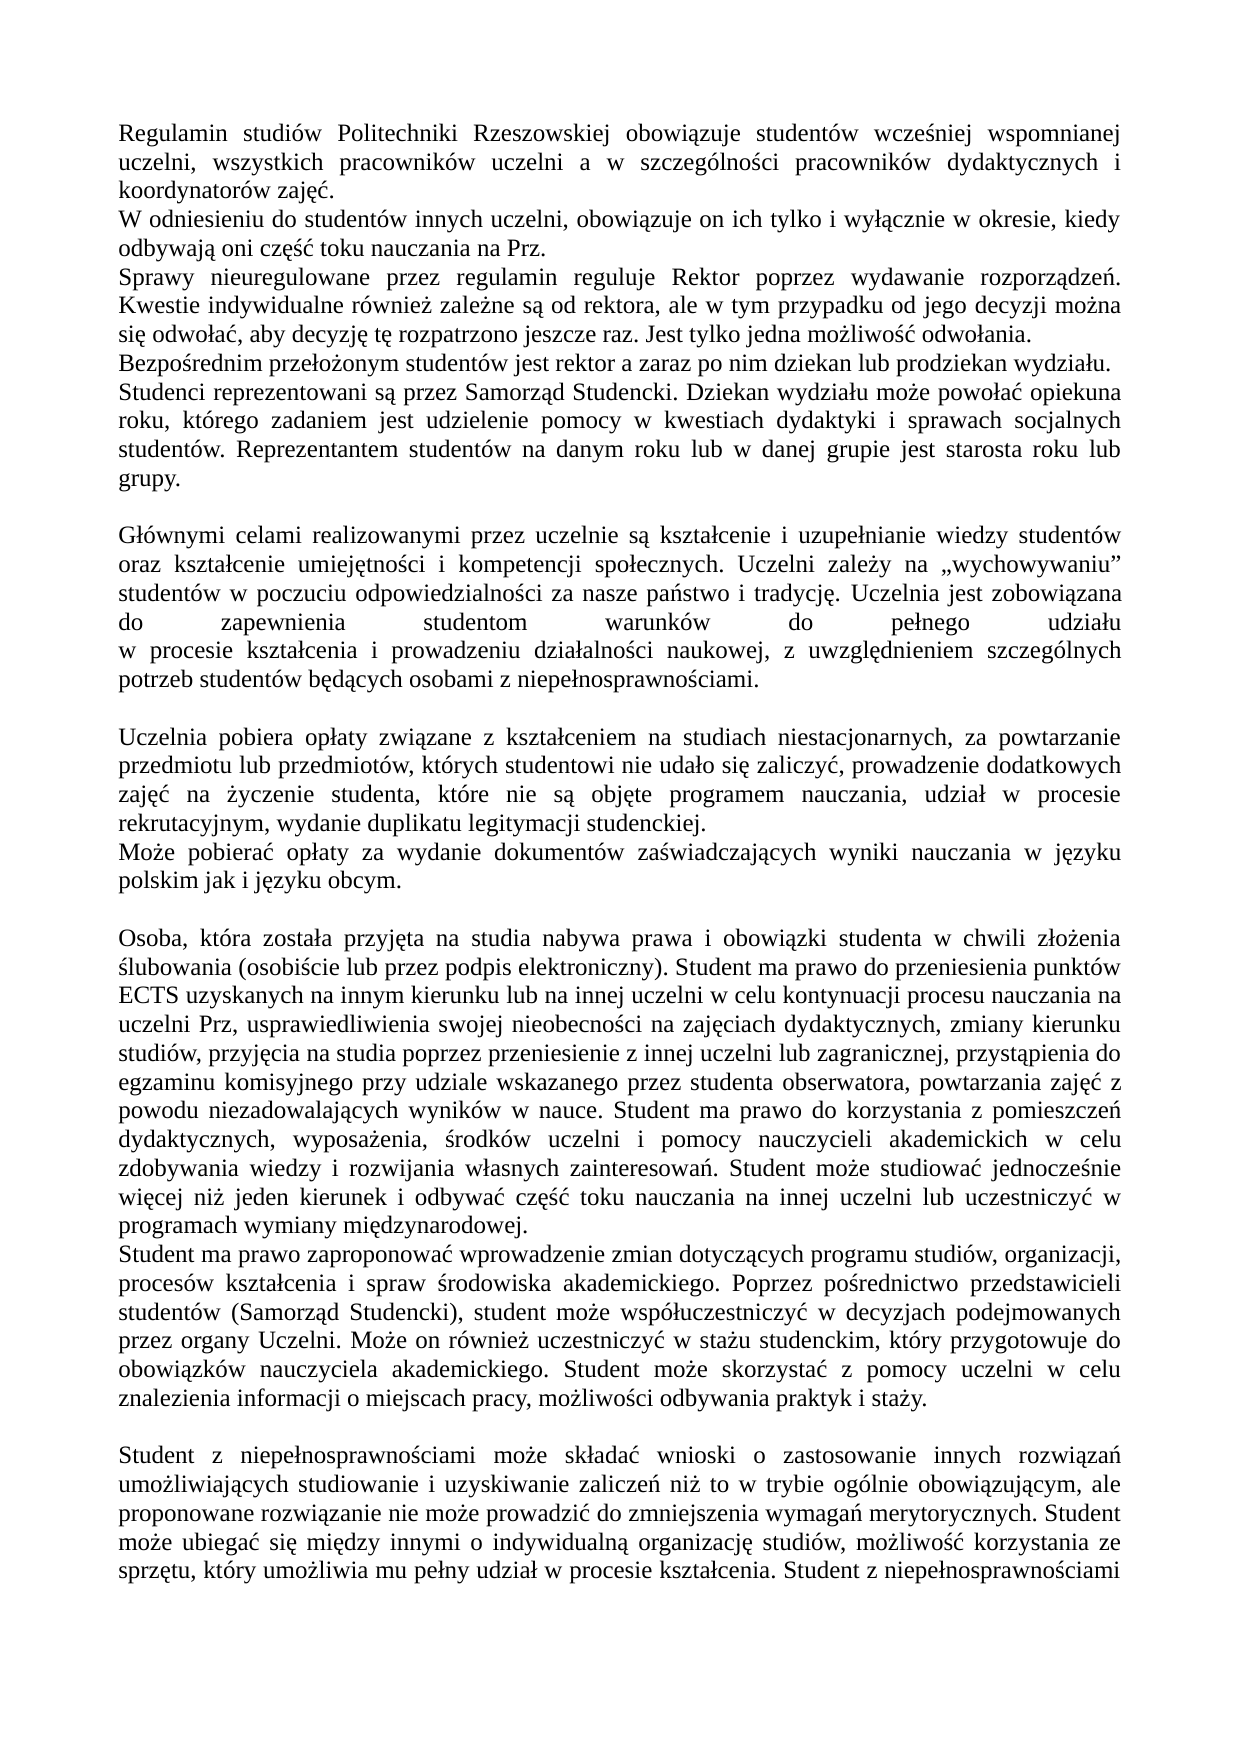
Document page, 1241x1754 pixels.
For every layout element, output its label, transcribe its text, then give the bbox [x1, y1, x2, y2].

text Sprawy nieuregulowane przez regulamin reguluje Rektor poprzez wydawanie rozporządzeń. Kwestie indywidualne również zależne są od rektora, ale w tym przypadku od jego decyzji można się odwołać, aby decyzję tę rozpatrzono jeszcze raz. Jest tylko jedna możliwość odwołania. [118, 262, 1122, 348]
text Może pobierać opłaty za wydanie dokumentów zaświadczających wyniki nauczania w języku polskim jak i języku obcym. [118, 837, 1122, 894]
text Student ma prawo zaproponować wprowadzenie zmian dotyczących programu studiów, organizacji, procesów kształcenia i spraw środowiska akademickiego. Poprzez pośrednictwo przedstawicieli studentów (Samorząd Studencki), student może współuczestniczyć w decyzjach podejmowanych przez organy Uczelni. Może on również uczestniczyć w stażu studenckim, który przygotowuje do obowiązków nauczyciela akademickiego. Student może skorzystać z pomocy uczelni w celu znalezienia informacji o miejscach pracy, możliwości odbywania praktyk i staży. [118, 1239, 1122, 1412]
text Głównymi celami realizowanymi przez uczelnie są kształcenie i uzupełnianie wiedzy studentów oraz kształcenie umiejętności i kompetencji społecznych. Uczelni zależy na „wychowywaniu” studentów w poczuciu odpowiedzialności za nasze państwo i tradycję. Uczelnia jest zobowiązana do zapewnienia studentom warunków do pełnego udziału w procesie kształcenia i prowadzeniu działalności naukowej, z uwzględnieniem szczególnych potrzeb studentów będących osobami z niepełnosprawnościami. [118, 521, 1122, 693]
text Student z niepełnosprawnościami może składać wnioski o zastosowanie innych rozwiązań umożliwiających studiowanie i uzyskiwanie zaliczeń niż to w trybie ogólnie obowiązującym, ale proponowane rozwiązanie nie może prowadzić do zmniejszenia wymagań merytorycznych. Student może ubiegać się między innymi o indywidualną organizację studiów, możliwość korzystania ze sprzętu, który umożliwia mu pełny udział w procesie kształcenia. Student z niepełnosprawnościami [118, 1441, 1122, 1584]
text W odniesieniu do studentów innych uczelni, obowiązuje on ich tylko i wyłącznie w okresie, kiedy odbywają oni część toku nauczania na Prz. [118, 204, 1122, 262]
text Regulamin studiów Politechniki Rzeszowskiej obowiązuje studentów wcześniej wspomnianej uczelni, wszystkich pracowników uczelni a w szczególności pracowników dydaktycznych i koordynatorów zajęć. [118, 118, 1122, 204]
text Osoba, która została przyjęta na studia nabywa prawa i obowiązki studenta w chwili złożenia ślubowania (osobiście lub przez podpis elektroniczny). Student ma prawo do przeniesienia punktów ECTS uzyskanych na innym kierunku lub na innej uczelni w celu kontynuacji procesu nauczania na uczelni Prz, usprawiedliwienia swojej nieobecności na zajęciach dydaktycznych, zmiany kierunku studiów, przyjęcia na studia poprzez przeniesienie z innej uczelni lub zagranicznej, przystąpienia do egzaminu komisyjnego przy udziale wskazanego przez studenta obserwatora, powtarzania zajęć z powodu niezadowalających wyników w nauce. Student ma prawo do korzystania z pomieszczeń dydaktycznych, wyposażenia, środków uczelni i pomocy nauczycieli akademickich w celu zdobywania wiedzy i rozwijania własnych zainteresowań. Student może studiować jednocześnie więcej niż jeden kierunek i odbywać część toku nauczania na innej uczelni lub uczestniczyć w programach wymiany międzynarodowej. [118, 923, 1122, 1239]
text Bezpośrednim przełożonym studentów jest rektor a zaraz po nim dziekan lub prodziekan wydziału. [118, 348, 1122, 377]
text Studenci reprezentowani są przez Samorząd Studencki. Dziekan wydziału może powołać opiekuna roku, którego zadaniem jest udzielenie pomocy w kwestiach dydaktyki i sprawach socjalnych studentów. Reprezentantem studentów na danym roku lub w danej grupie jest starosta roku lub grupy. [118, 377, 1122, 492]
text Uczelnia pobiera opłaty związane z kształceniem na studiach niestacjonarnych, za powtarzanie przedmiotu lub przedmiotów, których studentowi nie udało się zaliczyć, prowadzenie dodatkowych zajęć na życzenie studenta, które nie są objęte programem nauczania, udział w procesie rekrutacyjnym, wydanie duplikatu legitymacji studenckiej. [118, 722, 1122, 837]
